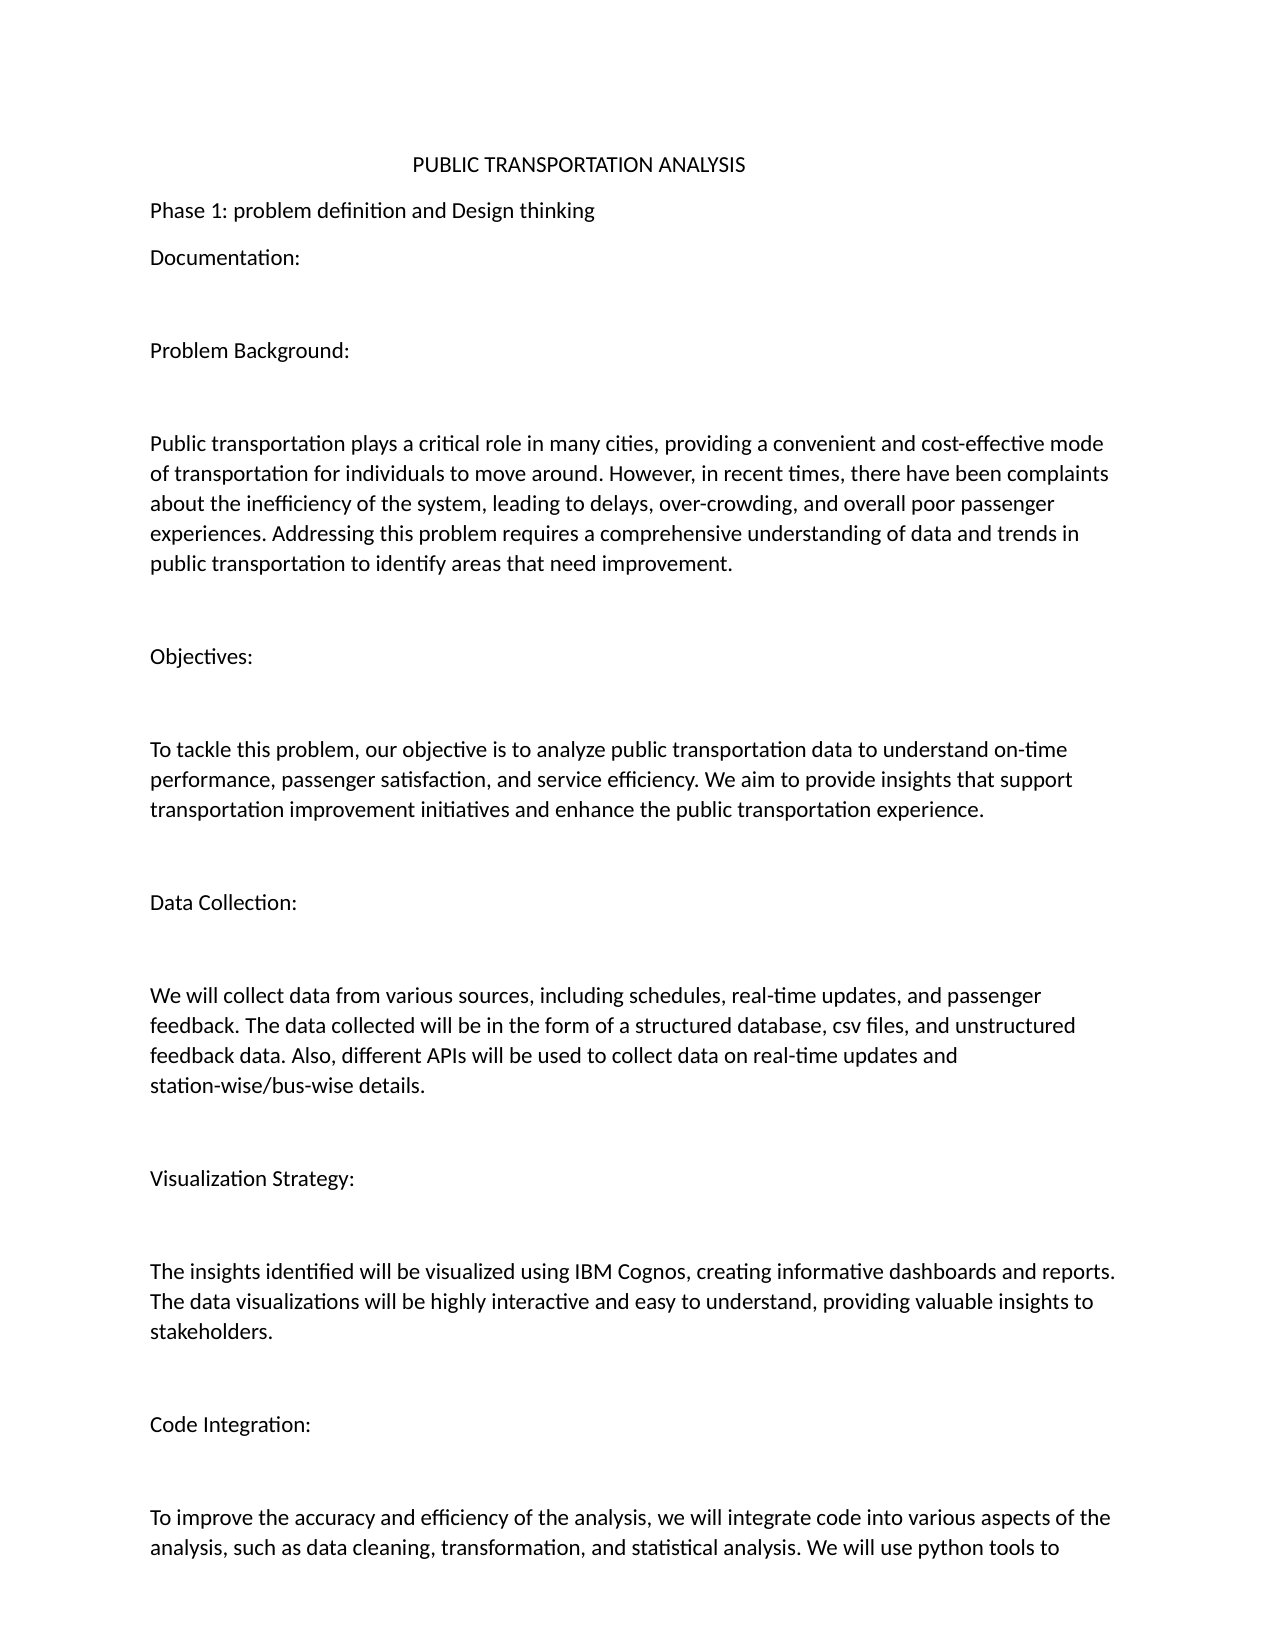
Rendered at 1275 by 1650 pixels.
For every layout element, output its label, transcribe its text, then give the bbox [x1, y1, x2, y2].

text Problem Background: [150, 336, 1125, 364]
text Data Collection: [150, 888, 1125, 916]
text Code Integration: [150, 1410, 1125, 1438]
text To improve the accuracy and efficiency of the analysis, we will integrate code into various aspects of the analysis, such as data cleaning, transformation, and statistical analysis. We will use python tools to [150, 1503, 1125, 1561]
text Public transportation plays a critical role in many cities, providing a convenient and cost-effective mode of transportation for individuals to move around. However, in recent times, there have been complaints about the inefficiency of the system, leading to delays, over-crowding, and overall poor passenger experiences. Addressing this problem requires a comprehensive understanding of data and trends in public transportation to identify areas that need improvement. [150, 429, 1125, 577]
text PUBLIC TRANSPORTATION ANALYSIS [150, 150, 1125, 178]
text The insights identified will be visualized using IBM Cognos, creating informative dashboards and reports. The data visualizations will be highly interactive and easy to understand, providing valuable insights to stakeholders. [150, 1257, 1125, 1345]
text Visualization Strategy: [150, 1164, 1125, 1192]
text Objectives: [150, 642, 1125, 670]
text To tackle this problem, our objective is to analyze public transportation data to understand on-time performance, passenger satisfaction, and service efficiency. We aim to provide insights that support transportation improvement initiatives and enhance the public transportation experience. [150, 735, 1125, 823]
text Documentation: [150, 243, 1125, 271]
text Phase 1: problem definition and Design thinking [150, 197, 1125, 224]
text We will collect data from various sources, including schedules, real-time updates, and passenger feedback. The data collected will be in the form of a structured database, csv files, and unstructured feedback data. Also, different APIs will be used to collect data on real-time updates and station-wise/bus-wise details. [150, 981, 1125, 1099]
